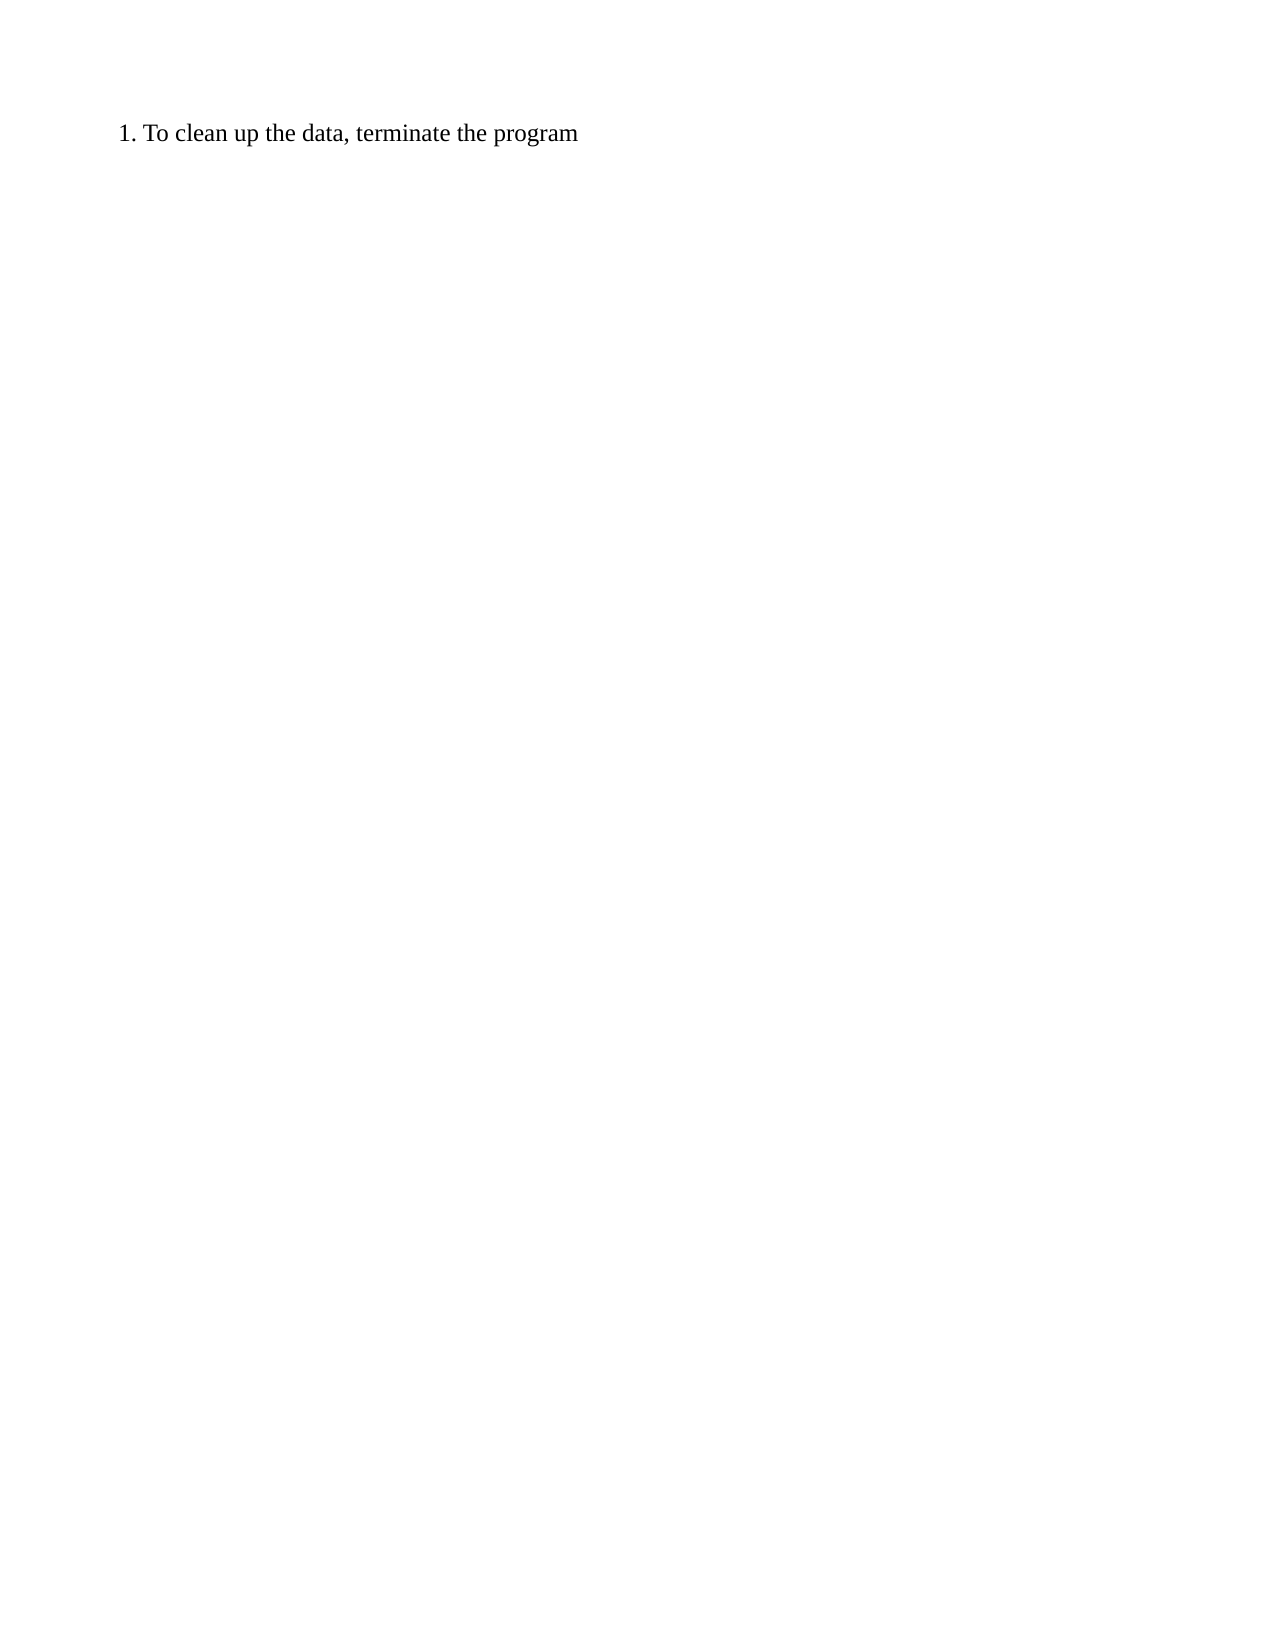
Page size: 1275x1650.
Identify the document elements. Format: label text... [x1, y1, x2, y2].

text 1. To clean up the data, terminate the program [118, 118, 1157, 147]
